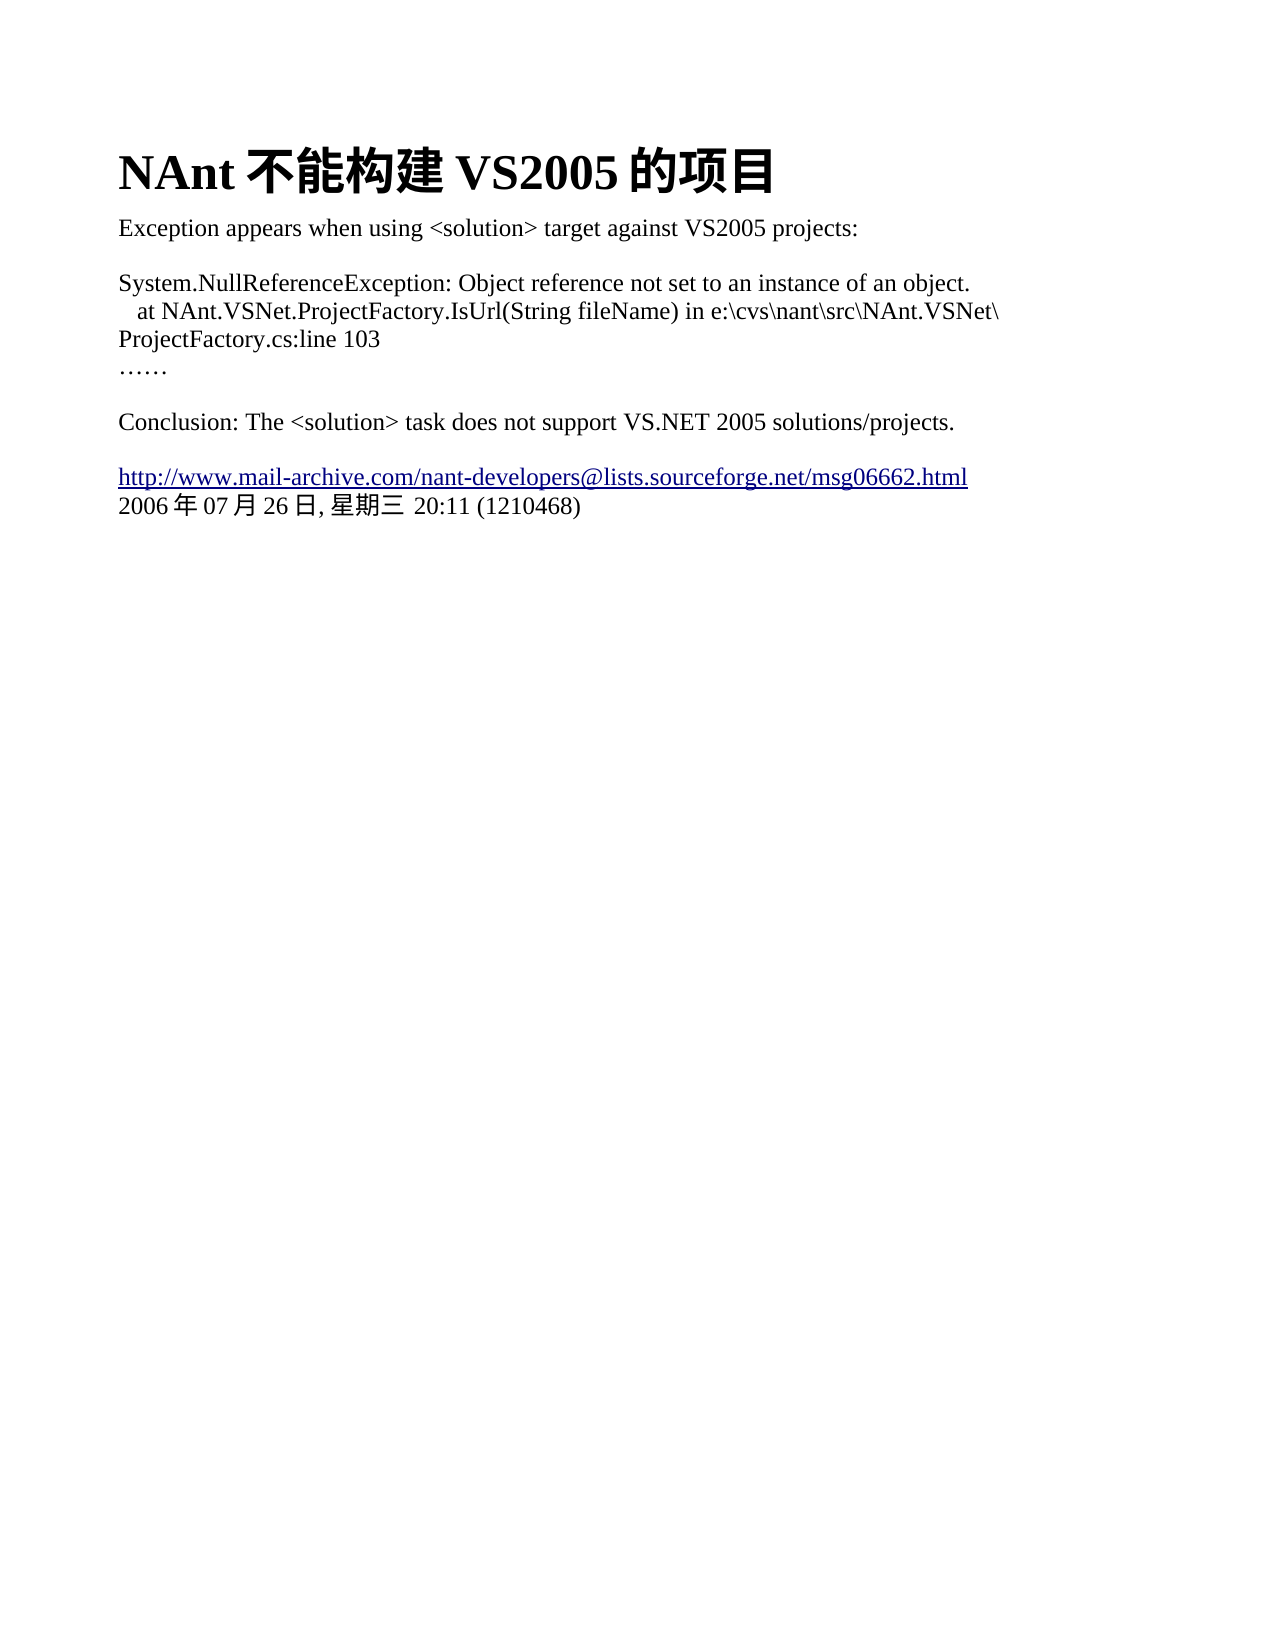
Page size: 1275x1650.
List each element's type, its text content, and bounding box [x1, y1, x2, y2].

text Exception appears when using <solution> target against VS2005 projects: System.NullReferenceException: Object reference not set to an instance of an object. at NAnt.VSNet.ProjectFactory.IsUrl(String fileName) in e:\cvs\nant\src\NAnt.VSNet\ProjectFactory.cs:line 103 …… Conclusion: The <solution> task does not support VS.NET 2005 solutions/projects. http://www.mail-archive.com/nant-developers@lists.sourceforge.net/msg06662.html [118, 214, 1157, 491]
text 2006年07月26日, 星期三 20:11 (1210468) [118, 491, 1157, 520]
subtitle NAnt不能构建VS2005的项目 [118, 143, 1157, 201]
